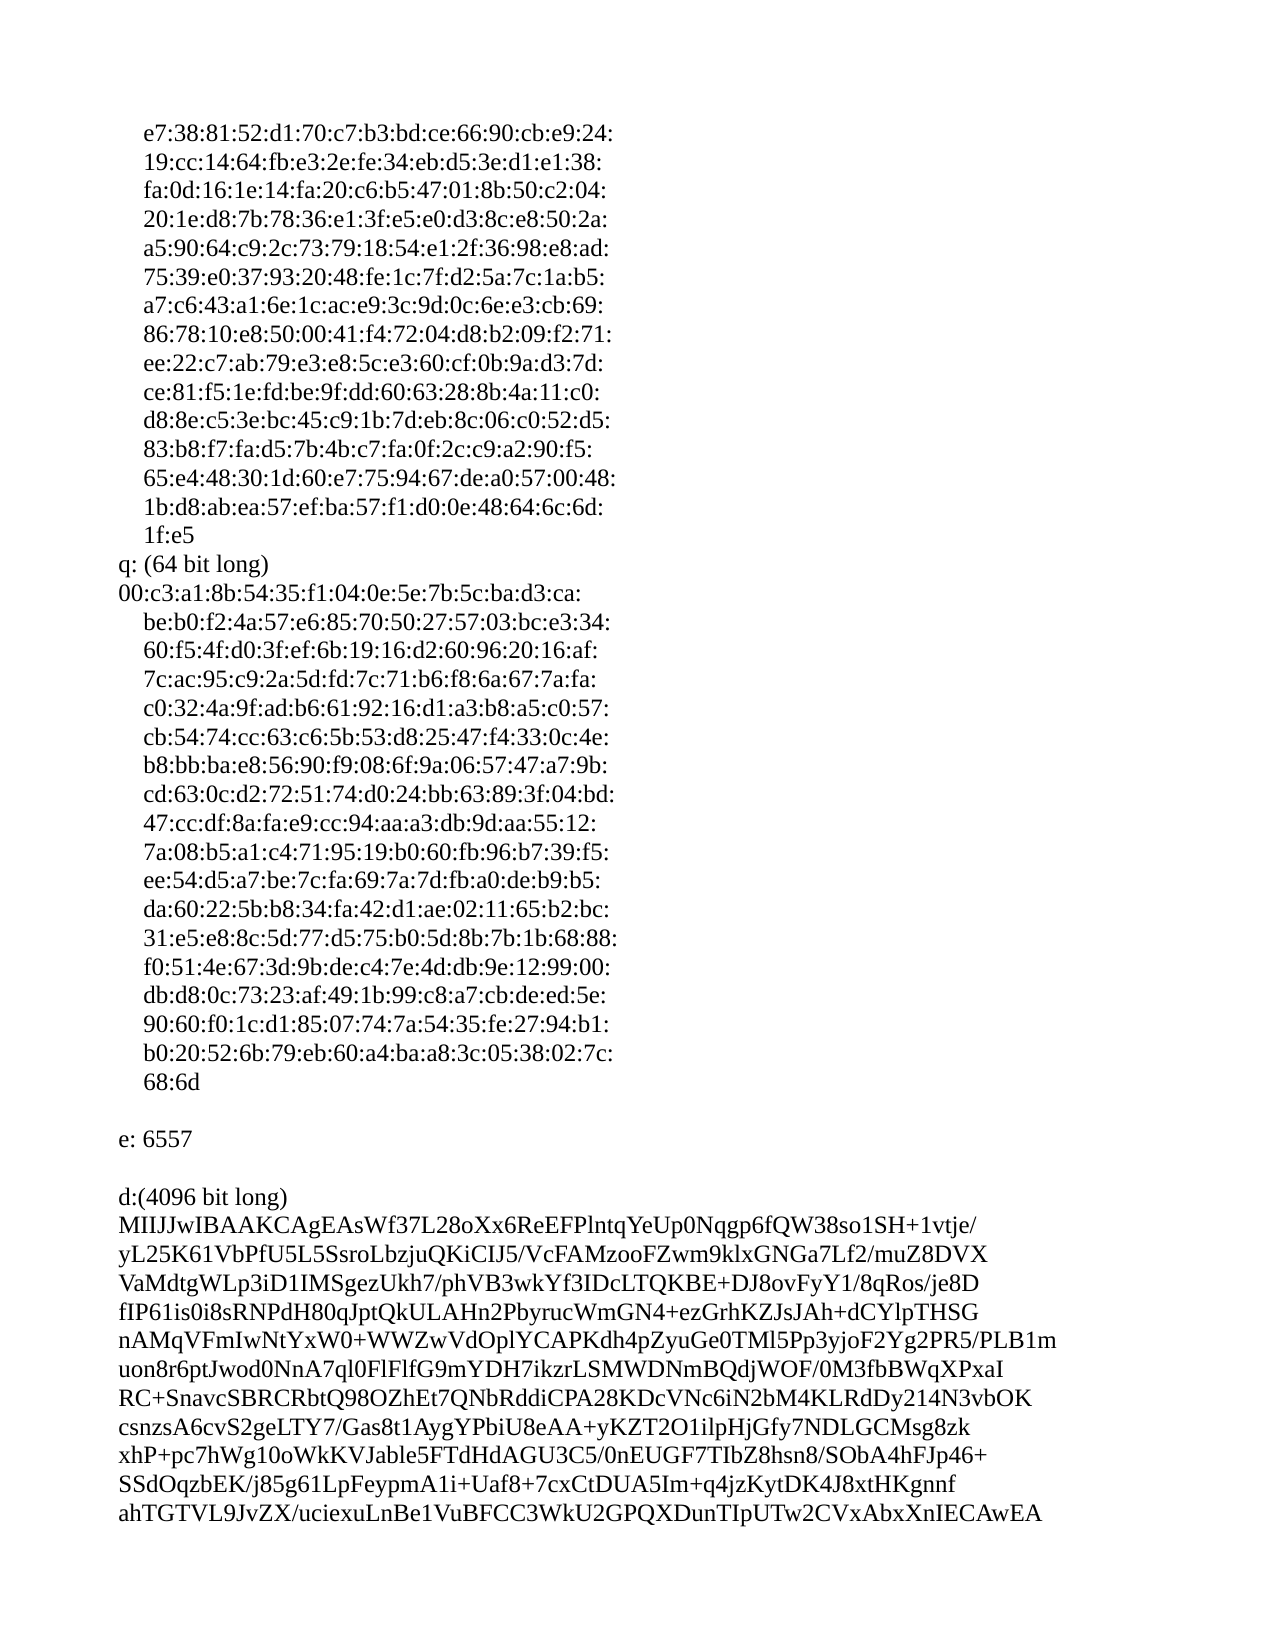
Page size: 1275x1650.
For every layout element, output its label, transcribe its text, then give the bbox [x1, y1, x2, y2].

text 1b:d8:ab:ea:57:ef:ba:57:f1:d0:0e:48:64:6c:6d: [118, 492, 1157, 521]
text be:b0:f2:4a:57:e6:85:70:50:27:57:03:bc:e3:34: [118, 607, 1157, 636]
text ahTGTVL9JvZX/uciexuLnBe1VuBFCC3WkU2GPQXDunTIpUTw2CVxAbxXnIECAwEA [118, 1498, 1157, 1527]
text cd:63:0c:d2:72:51:74:d0:24:bb:63:89:3f:04:bd: [118, 779, 1157, 808]
text 00:c3:a1:8b:54:35:f1:04:0e:5e:7b:5c:ba:d3:ca: [118, 578, 1157, 607]
text fa:0d:16:1e:14:fa:20:c6:b5:47:01:8b:50:c2:04: [118, 176, 1157, 204]
text 20:1e:d8:7b:78:36:e1:3f:e5:e0:d3:8c:e8:50:2a: [118, 204, 1157, 233]
text 75:39:e0:37:93:20:48:fe:1c:7f:d2:5a:7c:1a:b5: [118, 262, 1157, 291]
text 1f:e5 [118, 521, 1157, 549]
text 60:f5:4f:d0:3f:ef:6b:19:16:d2:60:96:20:16:af: [118, 636, 1157, 664]
text 68:6d [118, 1067, 1157, 1096]
text e7:38:81:52:d1:70:c7:b3:bd:ce:66:90:cb:e9:24: [118, 118, 1157, 147]
text 7c:ac:95:c9:2a:5d:fd:7c:71:b6:f8:6a:67:7a:fa: [118, 664, 1157, 693]
text ee:22:c7:ab:79:e3:e8:5c:e3:60:cf:0b:9a:d3:7d: [118, 348, 1157, 377]
text d:(4096 bit long) [118, 1182, 1157, 1211]
text RC+SnavcSBRCRbtQ98OZhEt7QNbRddiCPA28KDcVNc6iN2bM4KLRdDy214N3vbOK [118, 1383, 1157, 1412]
text b0:20:52:6b:79:eb:60:a4:ba:a8:3c:05:38:02:7c: [118, 1038, 1157, 1067]
text 7a:08:b5:a1:c4:71:95:19:b0:60:fb:96:b7:39:f5: [118, 837, 1157, 866]
text da:60:22:5b:b8:34:fa:42:d1:ae:02:11:65:b2:bc: [118, 894, 1157, 923]
text SSdOqzbEK/j85g61LpFeypmA1i+Uaf8+7cxCtDUA5Im+q4jzKytDK4J8xtHKgnnf [118, 1469, 1157, 1498]
text q: (64 bit long) [118, 549, 1157, 578]
text a7:c6:43:a1:6e:1c:ac:e9:3c:9d:0c:6e:e3:cb:69: [118, 291, 1157, 319]
text a5:90:64:c9:2c:73:79:18:54:e1:2f:36:98:e8:ad: [118, 233, 1157, 262]
text d8:8e:c5:3e:bc:45:c9:1b:7d:eb:8c:06:c0:52:d5: [118, 406, 1157, 434]
text c0:32:4a:9f:ad:b6:61:92:16:d1:a3:b8:a5:c0:57: [118, 693, 1157, 722]
text 65:e4:48:30:1d:60:e7:75:94:67:de:a0:57:00:48: [118, 463, 1157, 492]
text 19:cc:14:64:fb:e3:2e:fe:34:eb:d5:3e:d1:e1:38: [118, 147, 1157, 176]
text uon8r6ptJwod0NnA7ql0FlFlfG9mYDH7ikzrLSMWDNmBQdjWOF/0M3fbBWqXPxaI [118, 1354, 1157, 1383]
text 31:e5:e8:8c:5d:77:d5:75:b0:5d:8b:7b:1b:68:88: [118, 923, 1157, 952]
text fIP61is0i8sRNPdH80qJptQkULAHn2PbyrucWmGN4+ezGrhKZJsJAh+dCYlpTHSG [118, 1297, 1157, 1326]
text VaMdtgWLp3iD1IMSgezUkh7/phVB3wkYf3IDcLTQKBE+DJ8ovFyY1/8qRos/je8D [118, 1268, 1157, 1297]
text cb:54:74:cc:63:c6:5b:53:d8:25:47:f4:33:0c:4e: [118, 722, 1157, 751]
text 90:60:f0:1c:d1:85:07:74:7a:54:35:fe:27:94:b1: [118, 1009, 1157, 1038]
text MIIJJwIBAAKCAgEAsWf37L28oXx6ReEFPlntqYeUp0Nqgp6fQW38so1SH+1vtje/ [118, 1211, 1157, 1239]
text ce:81:f5:1e:fd:be:9f:dd:60:63:28:8b:4a:11:c0: [118, 377, 1157, 406]
text 83:b8:f7:fa:d5:7b:4b:c7:fa:0f:2c:c9:a2:90:f5: [118, 434, 1157, 463]
text db:d8:0c:73:23:af:49:1b:99:c8:a7:cb:de:ed:5e: [118, 981, 1157, 1009]
text nAMqVFmIwNtYxW0+WWZwVdOplYCAPKdh4pZyuGe0TMl5Pp3yjoF2Yg2PR5/PLB1m [118, 1326, 1157, 1354]
text e: 6557 [118, 1124, 1157, 1153]
text 86:78:10:e8:50:00:41:f4:72:04:d8:b2:09:f2:71: [118, 319, 1157, 348]
text csnzsA6cvS2geLTY7/Gas8t1AygYPbiU8eAA+yKZT2O1ilpHjGfy7NDLGCMsg8zk [118, 1412, 1157, 1441]
text f0:51:4e:67:3d:9b:de:c4:7e:4d:db:9e:12:99:00: [118, 952, 1157, 981]
text b8:bb:ba:e8:56:90:f9:08:6f:9a:06:57:47:a7:9b: [118, 751, 1157, 779]
text 47:cc:df:8a:fa:e9:cc:94:aa:a3:db:9d:aa:55:12: [118, 808, 1157, 837]
text xhP+pc7hWg10oWkKVJable5FTdHdAGU3C5/0nEUGF7TIbZ8hsn8/SObA4hFJp46+ [118, 1441, 1157, 1469]
text yL25K61VbPfU5L5SsroLbzjuQKiCIJ5/VcFAMzooFZwm9klxGNGa7Lf2/muZ8DVX [118, 1239, 1157, 1268]
text ee:54:d5:a7:be:7c:fa:69:7a:7d:fb:a0:de:b9:b5: [118, 866, 1157, 894]
